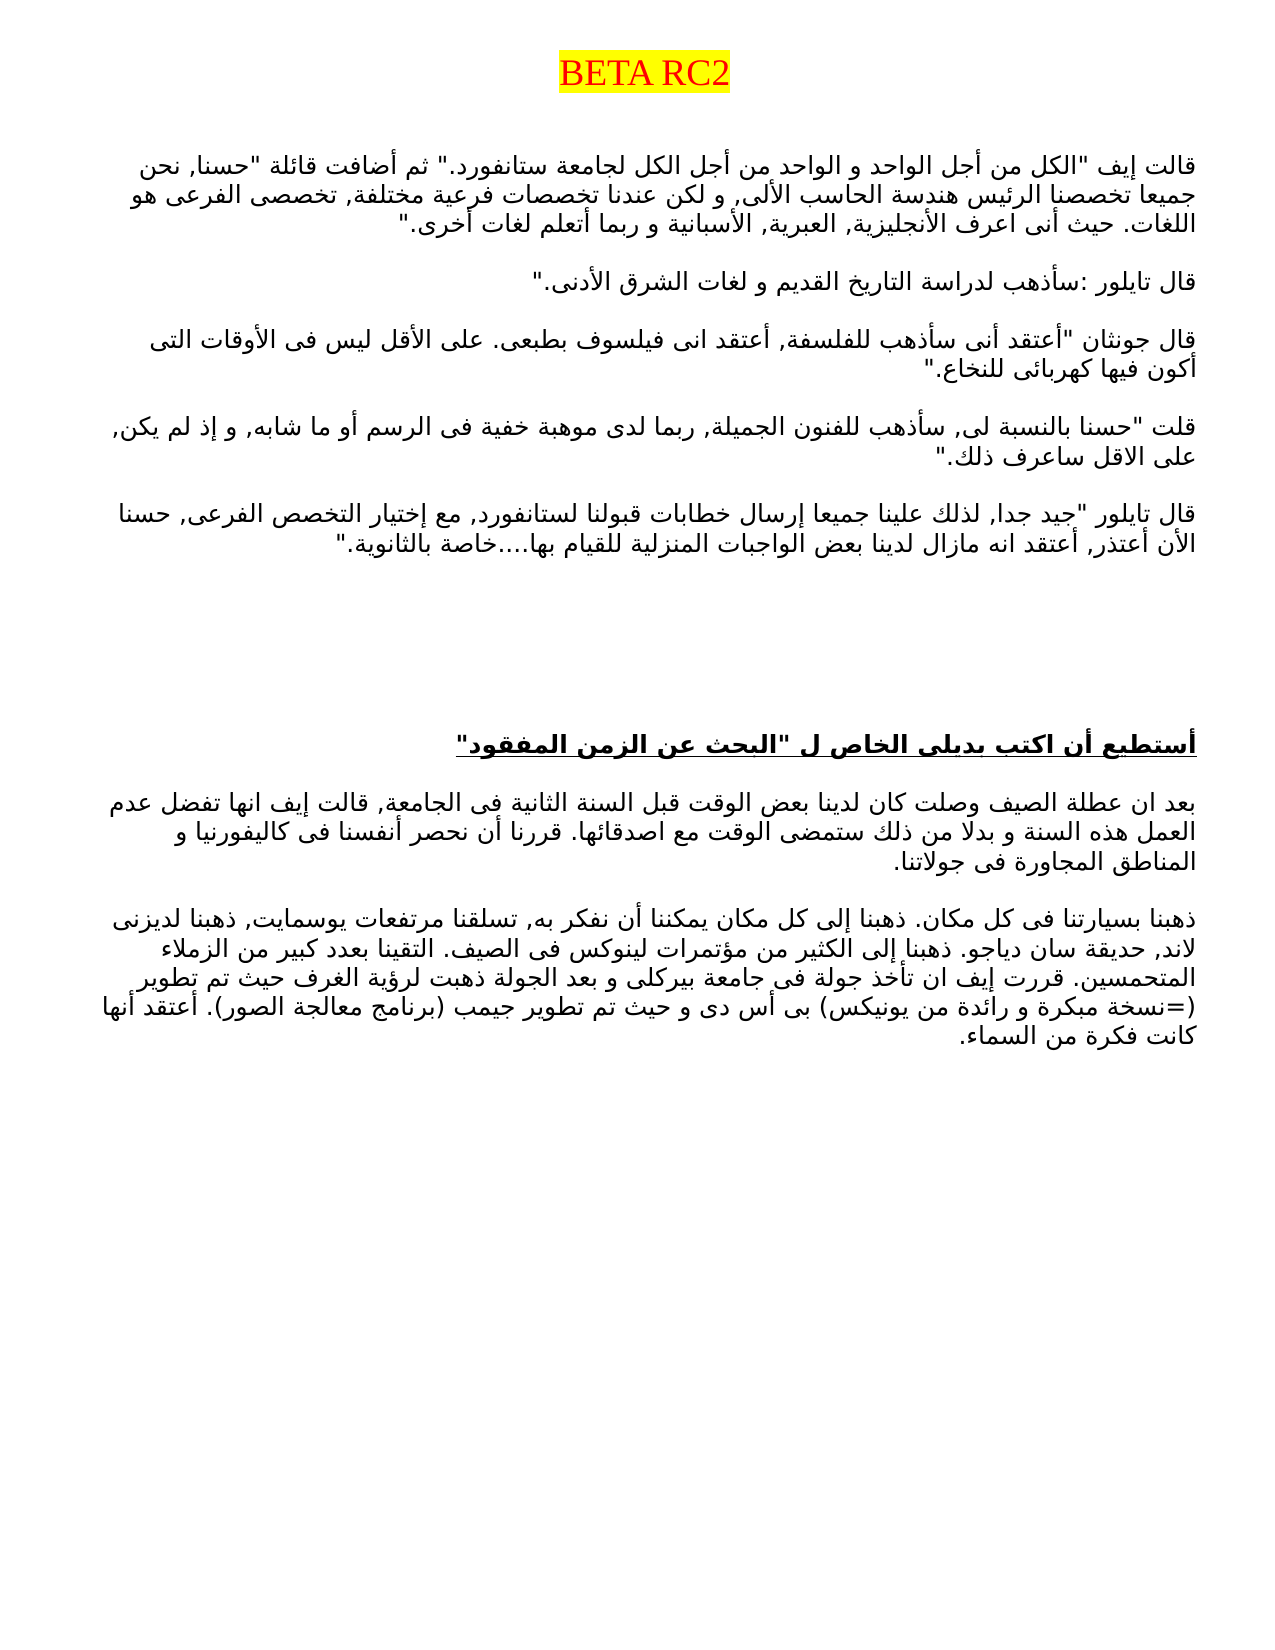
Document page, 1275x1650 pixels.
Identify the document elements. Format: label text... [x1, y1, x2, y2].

text قلت "حسنا بالنسبة لى, سأذهب للفنون الجميلة, ربما لدى موهبة خفية فى الرسم أو ما شابه, و إذ لم يكن, على الاقل ساعرف ذلك." [92, 413, 1197, 471]
text بعد ان عطلة الصيف وصلت كان لدينا بعض الوقت قبل السنة الثانية فى الجامعة, قالت إيف انها تفضل عدم العمل هذه السنة و بدلا من ذلك ستمضى الوقت مع اصدقائها. قررنا أن نحصر أنفسنا فى كاليفورنيا و المناطق المجاورة فى جولاتنا. [92, 788, 1197, 876]
text قال جونثان "أعتقد أنى سأذهب للفلسفة, أعتقد انى فيلسوف بطبعى. على الأقل ليس فى الأوقات التى أكون فيها كهربائى للنخاع." [92, 326, 1197, 384]
text قال تايلور :سأذهب لدراسة التاريخ القديم و لغات الشرق الأدنى." [92, 268, 1197, 297]
text قالت إيف "الكل من أجل الواحد و الواحد من أجل الكل لجامعة ستانفورد." ثم أضافت قائلة "حسنا, نحن جميعا تخصصنا الرئيس هندسة الحاسب الألى, و لكن عندنا تخصصات فرعية مختلفة, تخصصى الفرعى هو اللغات. حيث أنى اعرف الأنجليزية, العبرية, الأسبانية و ربما أتعلم لغات أخرى." [92, 151, 1197, 239]
text ذهبنا بسيارتنا فى كل مكان. ذهبنا إلى كل مكان يمكننا أن نفكر به, تسلقنا مرتفعات يوسمايت, ذهبنا لديزنى لاند, حديقة سان دياجو. ذهبنا إلى الكثير من مؤتمرات لينوكس فى الصيف. التقينا بعدد كبير من الزملاء المتحمسين. قررت إيف ان تأخذ جولة فى جامعة بيركلى و بعد الجولة ذهبت لرؤية الغرف حيث تم تطوير (=نسخة مبكرة و رائدة من يونيكس) بى أس دى و حيث تم تطوير جيمب (برنامج معالجة الصور). أعتقد أنها كانت فكرة من السماء. [92, 905, 1197, 1051]
text قال تايلور "جيد جدا, لذلك علينا جميعا إرسال خطابات قبولنا لستانفورد, مع إختيار التخصص الفرعى, حسنا الأن أعتذر, أعتقد انه مازال لدينا بعض الواجبات المنزلية للقيام بها....خاصة بالثانوية." [92, 500, 1197, 558]
text أستطيع أن اكتب بديلى الخاص ل "البحث عن الزمن المفقود" [92, 731, 1197, 760]
